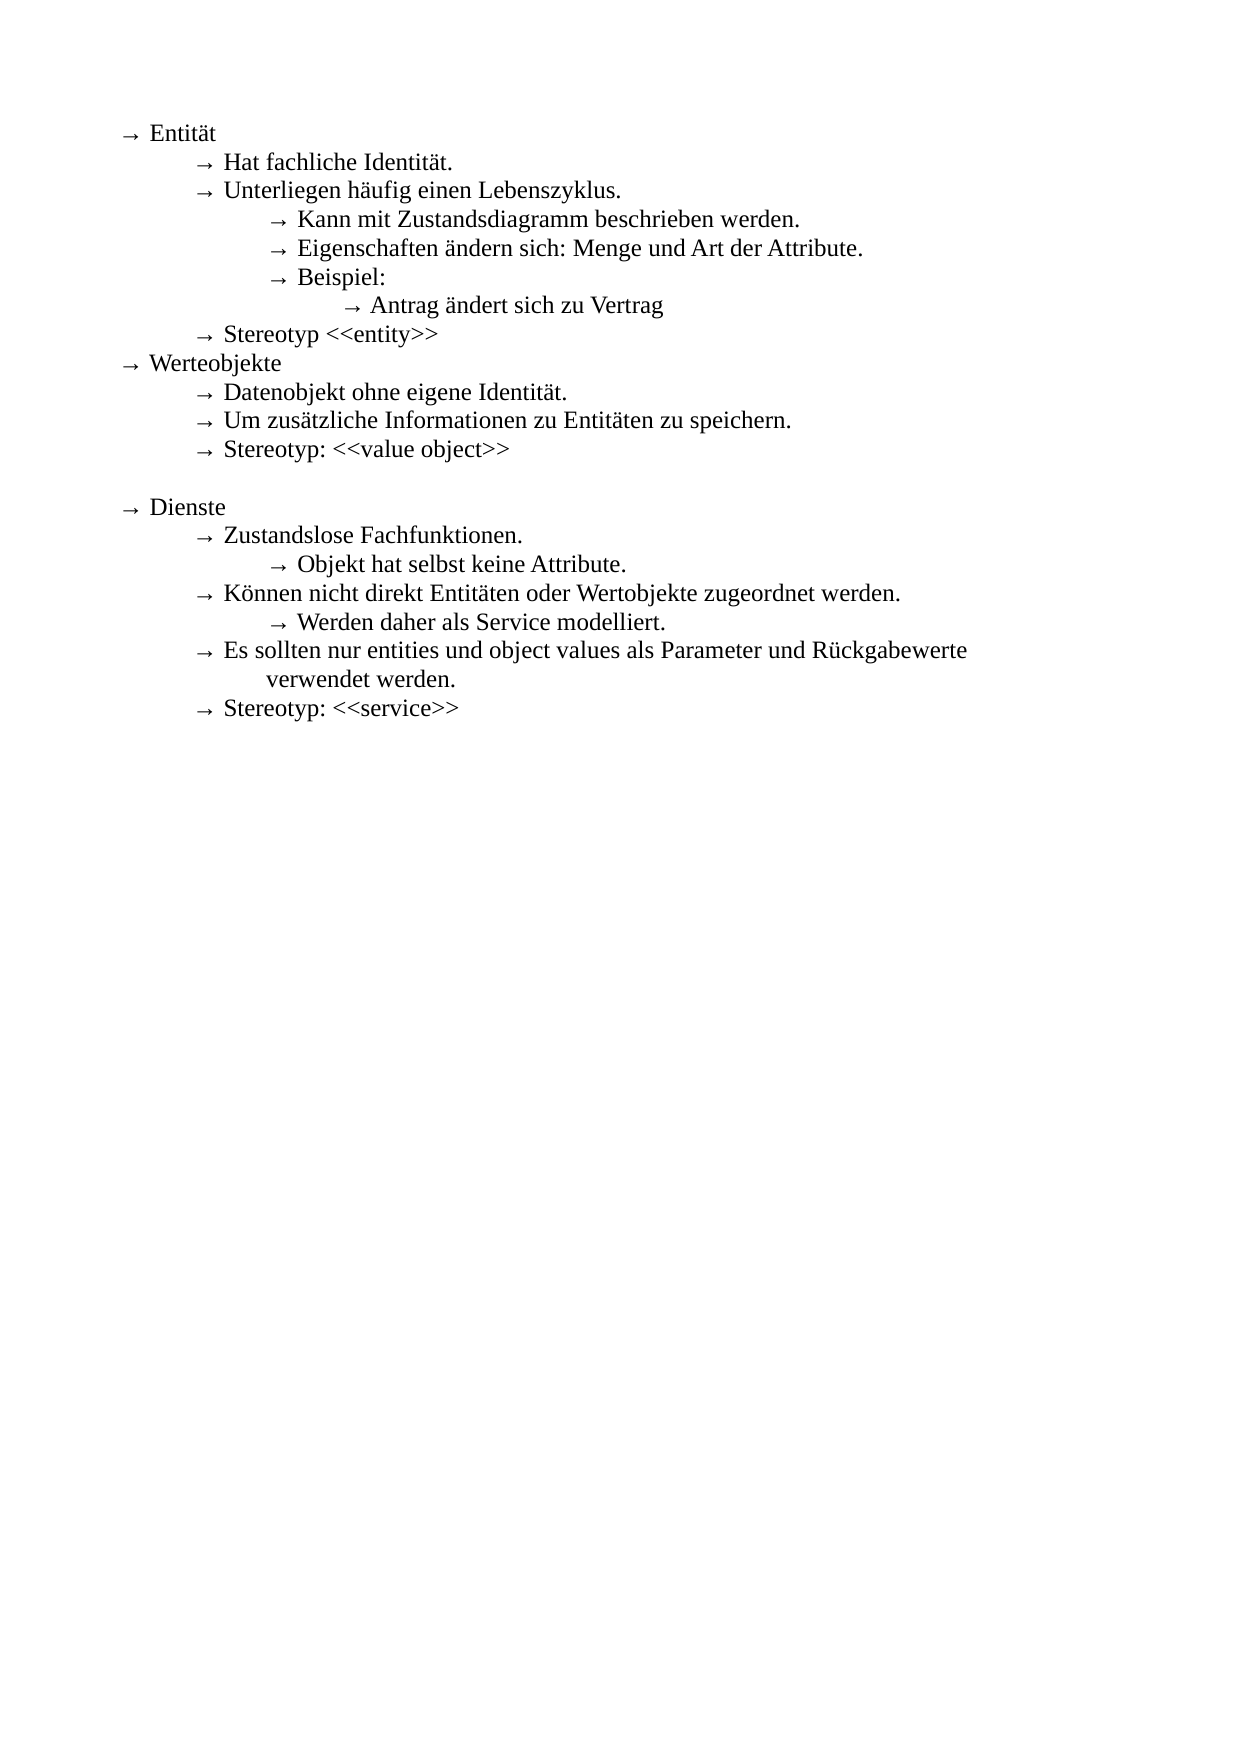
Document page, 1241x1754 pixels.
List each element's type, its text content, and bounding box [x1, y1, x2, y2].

text → Hat fachliche Identität. [118, 147, 1122, 176]
text → Werteobjekte [118, 348, 1122, 377]
text → Stereotyp: <<service>> [118, 693, 1122, 722]
text → Um zusätzliche Informationen zu Entitäten zu speichern. [118, 406, 1122, 434]
text → Stereotyp <<entity>> [118, 319, 1122, 348]
text → Es sollten nur entities und object values als Parameter und Rückgabewerte [118, 636, 1122, 664]
text → Beispiel: [118, 262, 1122, 291]
text → Dienste [118, 492, 1122, 521]
text → Können nicht direkt Entitäten oder Wertobjekte zugeordnet werden. [118, 578, 1122, 607]
text → Eigenschaften ändern sich: Menge und Art der Attribute. [118, 233, 1122, 262]
text → Zustandslose Fachfunktionen. [118, 521, 1122, 549]
text → Entität [118, 118, 1122, 147]
text → Datenobjekt ohne eigene Identität. [118, 377, 1122, 406]
text → Kann mit Zustandsdiagramm beschrieben werden. [118, 204, 1122, 233]
text → Antrag ändert sich zu Vertrag [118, 291, 1122, 319]
text → Stereotyp: <<value object>> [118, 434, 1122, 463]
text → Werden daher als Service modelliert. [118, 607, 1122, 636]
text → Objekt hat selbst keine Attribute. [118, 549, 1122, 578]
text → Unterliegen häufig einen Lebenszyklus. [118, 176, 1122, 204]
text verwendet werden. [118, 664, 1122, 693]
